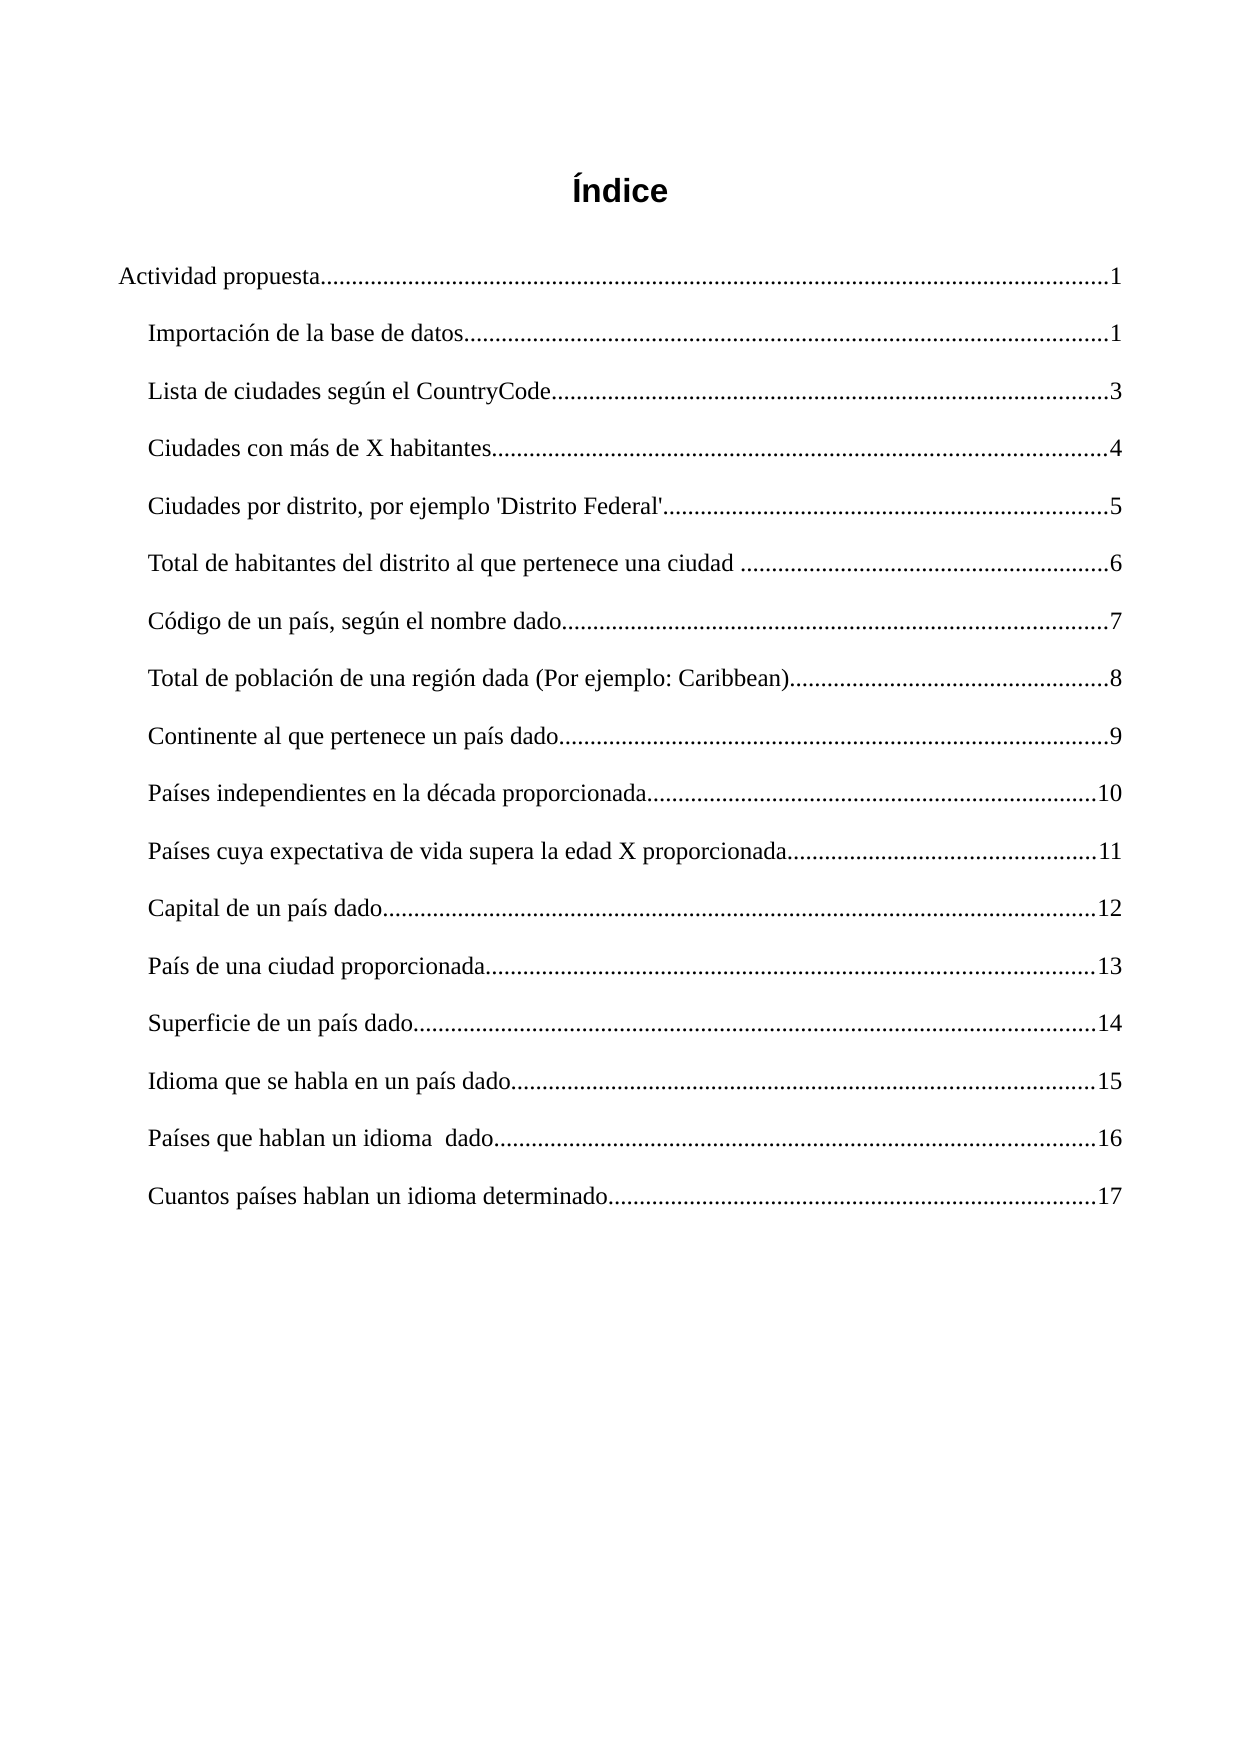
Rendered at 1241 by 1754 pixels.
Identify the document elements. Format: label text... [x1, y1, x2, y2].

text Países independientes en la década proporcionada 10 [148, 778, 1122, 807]
text Importación de la base de datos. 1 [148, 318, 1122, 347]
text Idioma que se habla en un país dado 15 [148, 1066, 1122, 1094]
text Superficie de un país dado 14 [148, 1008, 1122, 1037]
text Países que hablan un idioma dado 16 [148, 1123, 1122, 1152]
text Lista de ciudades según el CountryCode 3 [148, 376, 1122, 404]
text Cuantos países hablan un idioma determinado 17 [148, 1181, 1122, 1209]
text Capital de un país dado 12 [148, 893, 1122, 922]
subtitle Índice [118, 171, 1122, 210]
text Actividad propuesta. 1 [118, 261, 1122, 289]
text País de una ciudad proporcionada 13 [148, 951, 1122, 979]
text Total de habitantes del distrito al que pertenece una ciudad 6 [148, 548, 1122, 577]
text Continente al que pertenece un país dado 9 [148, 721, 1122, 749]
text Código de un país, según el nombre dado 7 [148, 606, 1122, 634]
text Países cuya expectativa de vida supera la edad X proporcionada 11 [148, 836, 1122, 864]
text Ciudades por distrito, por ejemplo 'Distrito Federal' 5 [148, 491, 1122, 519]
text Ciudades con más de X habitantes 4 [148, 433, 1122, 462]
text Total de población de una región dada (Por ejemplo: Caribbean) 8 [148, 663, 1122, 692]
